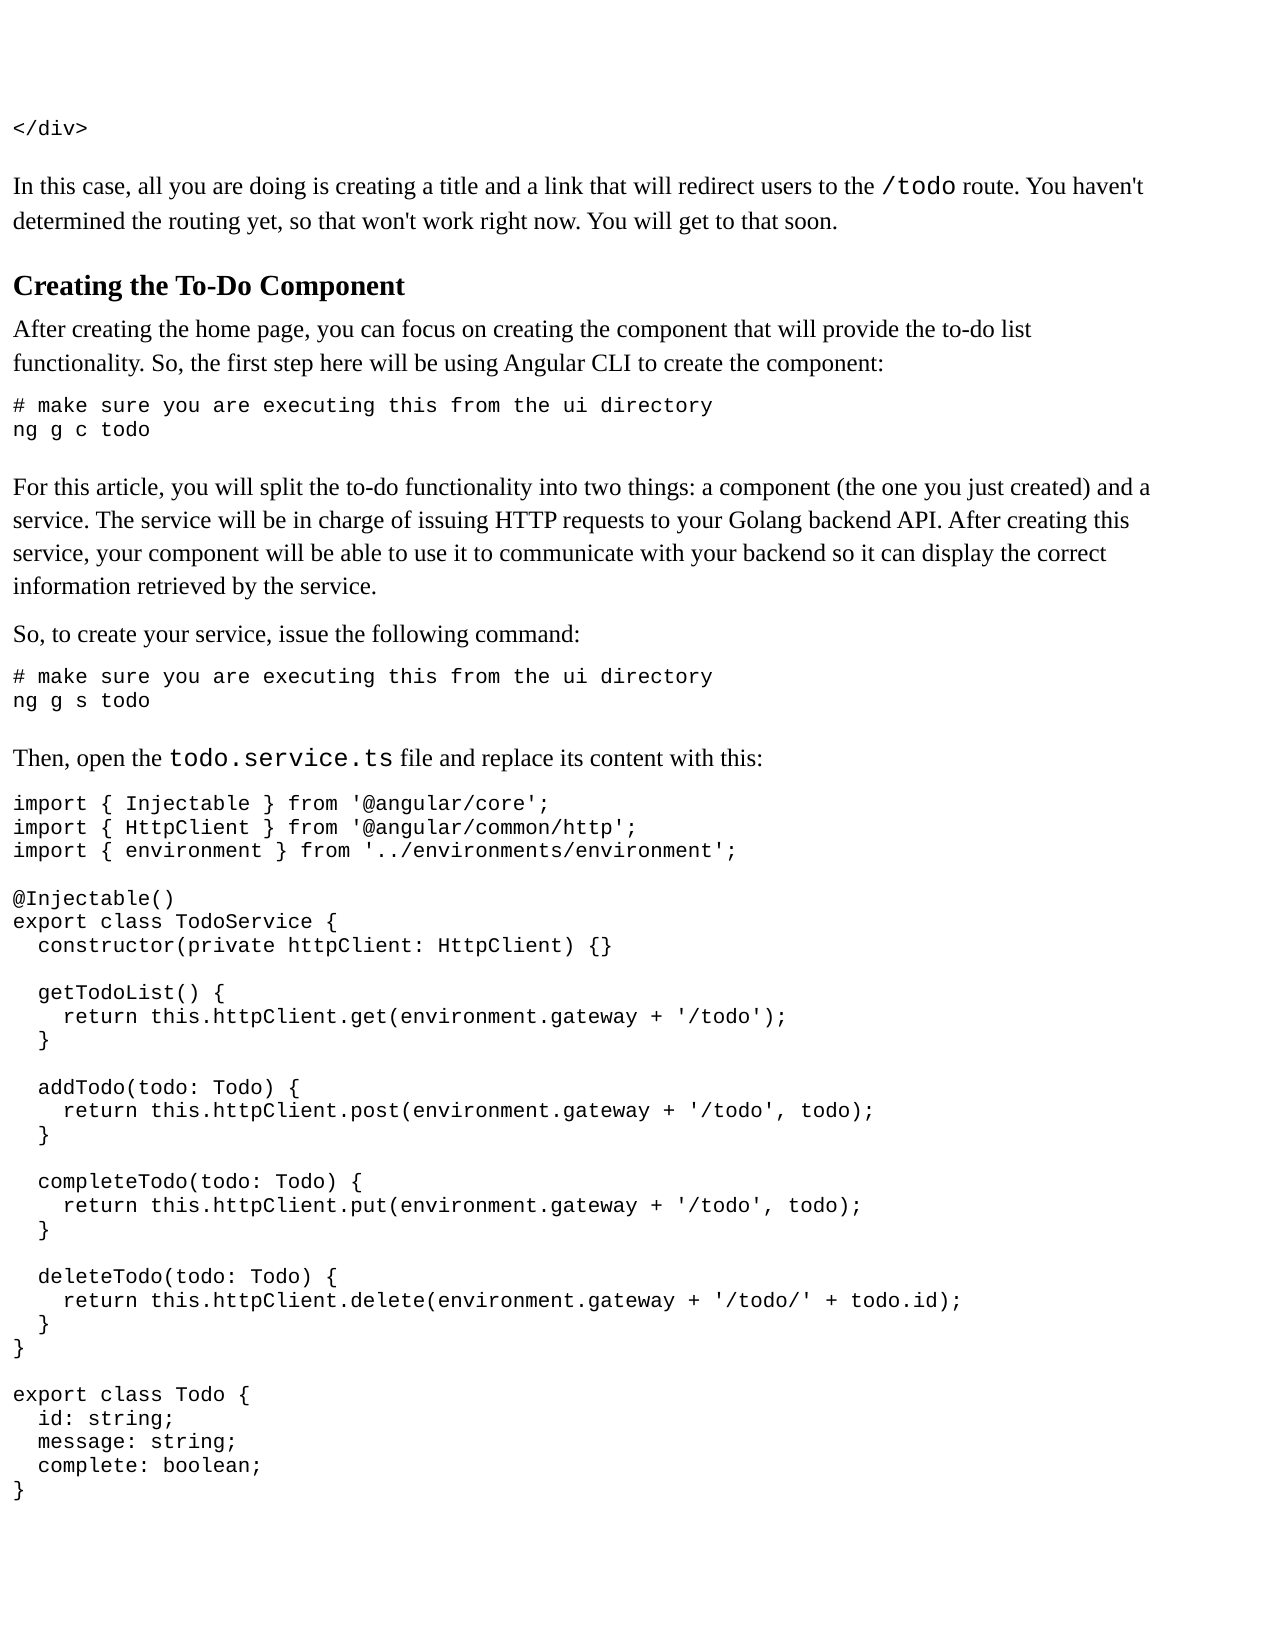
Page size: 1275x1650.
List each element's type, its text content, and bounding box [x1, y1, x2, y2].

text completeTodo(todo: Todo) { [13, 1171, 1157, 1195]
text } [13, 1124, 1157, 1148]
text import { environment } from '../environments/environment'; [13, 840, 1157, 864]
text addTodo(todo: Todo) { [13, 1077, 1157, 1100]
text Then, open the todo.service.ts file and replace its content with this: [13, 743, 1157, 774]
text constructor(private httpClient: HttpClient) {} [13, 935, 1157, 958]
text export class Todo { [13, 1384, 1157, 1408]
text return this.httpClient.post(environment.gateway + '/todo', todo); [13, 1100, 1157, 1124]
text </div> [13, 118, 1157, 142]
text id: string; [13, 1408, 1157, 1431]
text } [13, 1479, 1157, 1502]
text ng g c todo [13, 419, 1157, 442]
text complete: boolean; [13, 1455, 1157, 1479]
text import { Injectable } from '@angular/core'; [13, 793, 1157, 817]
text getTodoList() { [13, 982, 1157, 1006]
text After creating the home page, you can focus on creating the component that will provide the to-do list functionality. So, the first step here will be using Angular CLI to create the component: [13, 314, 1157, 376]
text import { HttpClient } from '@angular/common/http'; [13, 817, 1157, 840]
text return this.httpClient.get(environment.gateway + '/todo'); [13, 1006, 1157, 1029]
text message: string; [13, 1431, 1157, 1455]
text } [13, 1337, 1157, 1361]
text deleteTodo(todo: Todo) { [13, 1266, 1157, 1289]
text } [13, 1313, 1157, 1337]
text export class TodoService { [13, 911, 1157, 935]
text return this.httpClient.delete(environment.gateway + '/todo/' + todo.id); [13, 1289, 1157, 1313]
text In this case, all you are doing is creating a title and a link that will redirect users to the /todo route. You haven't determined the routing yet, so that won't work right now. You will get to that soon. [13, 171, 1157, 235]
text ng g s todo [13, 690, 1157, 713]
text } [13, 1219, 1157, 1242]
text # make sure you are executing this from the ui directory [13, 395, 1157, 419]
text } [13, 1029, 1157, 1053]
text So, to create your service, issue the following command: [13, 619, 1157, 647]
text @Injectable() [13, 888, 1157, 911]
text return this.httpClient.put(environment.gateway + '/todo', todo); [13, 1195, 1157, 1219]
subtitle Creating the To-Do Component [13, 268, 1157, 302]
text # make sure you are executing this from the ui directory [13, 666, 1157, 690]
text For this article, you will split the to-do functionality into two things: a component (the one you just created) and a service. The service will be in charge of issuing HTTP requests to your Golang backend API. After creating this service, your component will be able to use it to communicate with your backend so it can display the correct information retrieved by the service. [13, 472, 1157, 600]
